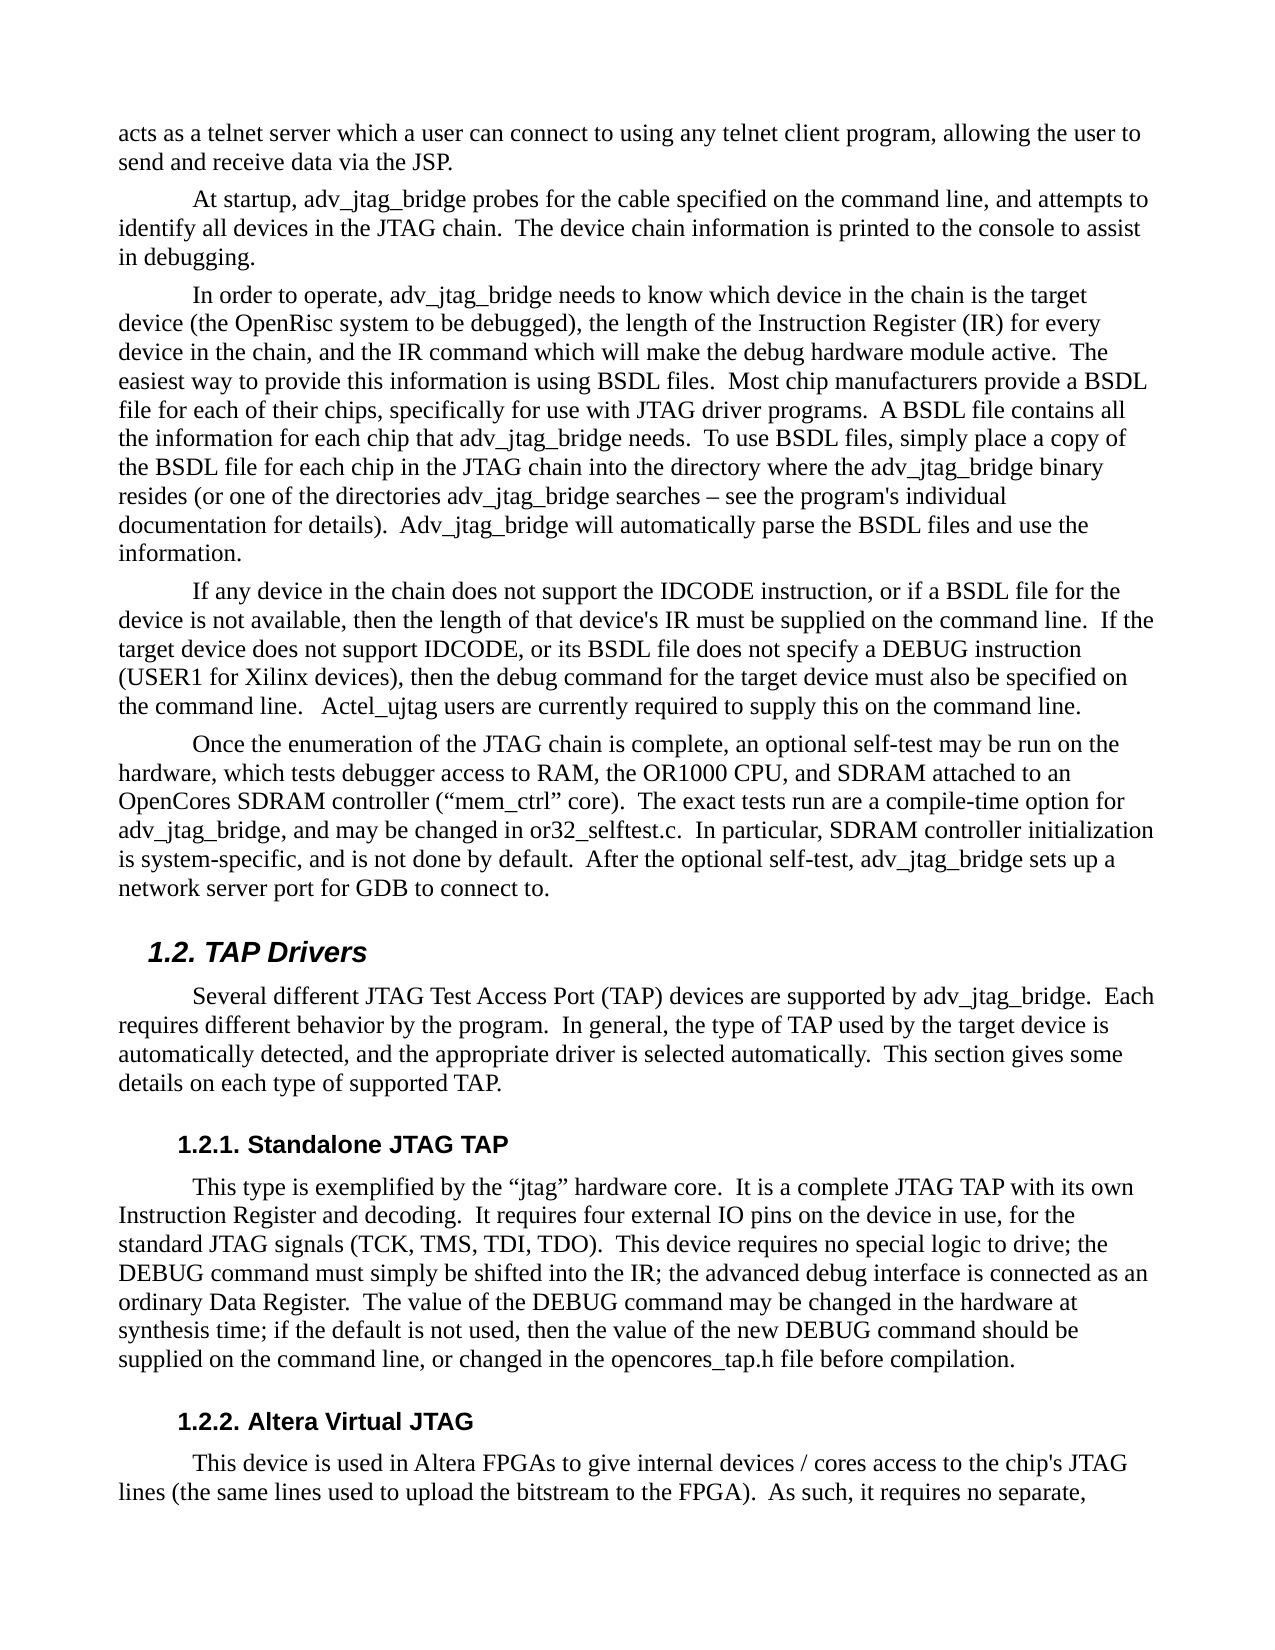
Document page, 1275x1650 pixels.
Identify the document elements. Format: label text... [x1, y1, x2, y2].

subtitle Standalone JTAG TAP [177, 1130, 1157, 1159]
text This type is exemplified by the “jtag” hardware core. It is a complete JTAG TAP with its own Instruction Register and decoding. It requires four external IO pins on the device in use, for the standard JTAG signals (TCK, TMS, TDI, TDO). This device requires no special logic to drive; the DEBUG command must simply be shifted into the IR; the advanced debug interface is connected as an ordinary Data Register. The value of the DEBUG command may be changed in the hardware at synthesis time; if the default is not used, then the value of the new DEBUG command should be supplied on the command line, or changed in the opencores_tap.h file before compilation. [118, 1172, 1157, 1373]
text If any device in the chain does not support the IDCODE instruction, or if a BSDL file for the device is not available, then the length of that device's IR must be supplied on the command line. If the target device does not support IDCODE, or its BSDL file does not specify a DEBUG instruction (USER1 for Xilinx devices), then the debug command for the target device must also be specified on the command line. Actel_ujtag users are currently required to supply this on the command line. [118, 576, 1157, 720]
text acts as a telnet server which a user can connect to using any telnet client program, allowing the user to send and receive data via the JSP. [118, 118, 1157, 176]
text In order to operate, adv_jtag_bridge needs to know which device in the chain is the target device (the OpenRisc system to be debugged), the length of the Instruction Register (IR) for every device in the chain, and the IR command which will make the debug hardware module active. The easiest way to provide this information is using BSDL files. Most chip manufacturers provide a BSDL file for each of their chips, specifically for use with JTAG driver programs. A BSDL file contains all the information for each chip that adv_jtag_bridge needs. To use BSDL files, simply place a copy of the BSDL file for each chip in the JTAG chain into the directory where the adv_jtag_bridge binary resides (or one of the directories adv_jtag_bridge searches – see the program's individual documentation for details). Adv_jtag_bridge will automatically parse the BSDL files and use the information. [118, 280, 1157, 567]
text Once the enumeration of the JTAG chain is complete, an optional self-test may be run on the hardware, which tests debugger access to RAM, the OR1000 CPU, and SDRAM attached to an OpenCores SDRAM controller (“mem_ctrl” core). The exact tests run are a compile-time option for adv_jtag_bridge, and may be changed in or32_selftest.c. In particular, SDRAM controller initialization is system-specific, and is not done by default. After the optional self-test, adv_jtag_bridge sets up a network server port for GDB to connect to. [118, 729, 1157, 901]
text This device is used in Altera FPGAs to give internal devices / cores access to the chip's JTAG lines (the same lines used to upload the bitstream to the FPGA). As such, it requires no separate, [118, 1448, 1157, 1506]
subtitle TAP Drivers [148, 935, 1157, 969]
text At startup, adv_jtag_bridge probes for the cable specified on the command line, and attempts to identify all devices in the JTAG chain. The device chain information is printed to the console to assist in debugging. [118, 184, 1157, 271]
subtitle Altera Virtual JTAG [177, 1407, 1157, 1436]
text Several different JTAG Test Access Port (TAP) devices are supported by adv_jtag_bridge. Each requires different behavior by the program. In general, the type of TAP used by the target device is automatically detected, and the appropriate driver is selected automatically. This section gives some details on each type of supported TAP. [118, 981, 1157, 1096]
